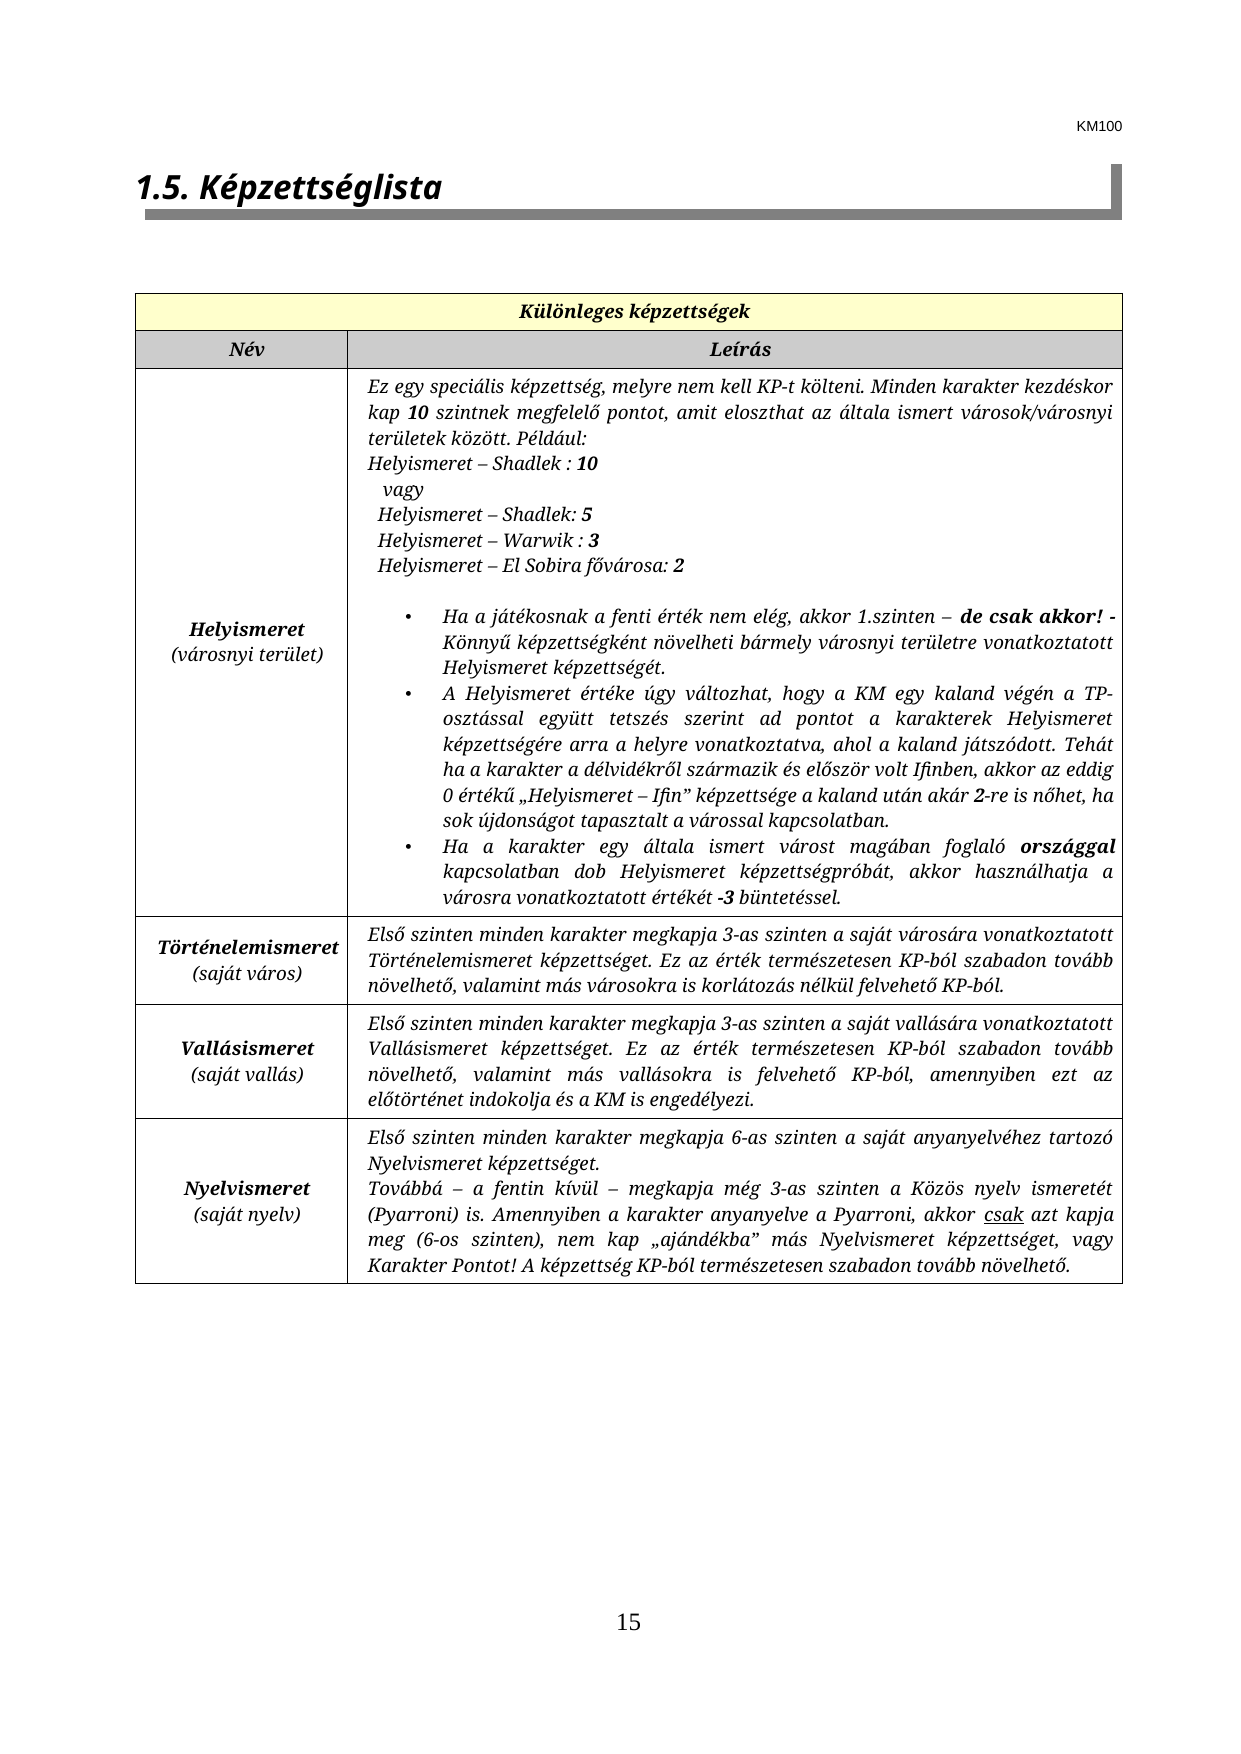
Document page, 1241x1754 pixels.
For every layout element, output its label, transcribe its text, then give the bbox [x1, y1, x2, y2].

table_cell Első szinten minden karakter megkapja 3-as szinten a saját vallására vonatkoztatott Vallásismeret képzettséget. Ez az érték természetesen KP-ból szabadon tovább növelhető, valamint más vallásokra is felvehető KP-ból, amennyiben ezt az előtörténet indokolja és a KM is engedélyezi. [348, 1005, 1122, 1118]
table_cell Történelemismeret (saját város) [136, 917, 347, 1004]
table_cell Helyismeret (városnyi terület) [136, 369, 347, 916]
table_cell Leírás [348, 331, 1122, 368]
table_cell Név [136, 331, 347, 368]
table_cell Vallásismeret (saját vallás) [136, 1005, 347, 1118]
table_header Különleges képzettségek [136, 294, 1122, 330]
table_cell Első szinten minden karakter megkapja 3-as szinten a saját városára vonatkoztatott Történelemismeret képzettséget. Ez az érték természetesen KP-ból szabadon tovább növelhető, valamint más városokra is korlátozás nélkül felvehető KP-ból. [348, 917, 1122, 1004]
table_cell Ez egy speciális képzettség, melyre nem kell KP-t költeni. Minden karakter kezdéskor kap 10 szintnek megfelelő pontot, amit eloszthat az általa ismert városok/városnyi területek között. Például: Helyismeret – Shadlek : 10 vagy Helyismeret – Shadlek: 5 Helyismeret – Warwik : 3 Helyismeret – El Sobira fővárosa: 2 Ha a játékosnak a fenti érték nem elég, akkor 1.szinten – de csak akkor! - Könnyű képzettségként növelheti bármely városnyi területre vonatkoztatott Helyismeret képzettségét. A Helyismeret értéke úgy változhat, hogy a KM egy kaland végén a TP-osztással együtt tetszés szerint ad pontot a karakterek Helyismeret képzettségére arra a helyre vonatkoztatva, ahol a kaland játszódott. Tehát ha a karakter a délvidékről származik és először volt Ifinben, akkor az eddig 0 értékű „Helyismeret – Ifin” képzettsége a kaland után akár 2-re is nőhet, ha sok újdonságot tapasztalt a várossal kapcsolatban. Ha a karakter egy általa ismert várost magában foglaló országgal kapcsolatban dob Helyismeret képzettségpróbát, akkor használhatja a városra vonatkoztatott értékét -3 büntetéssel. [348, 369, 1122, 916]
table_cell Nyelvismeret (saját nyelv) [136, 1119, 347, 1283]
table_cell Első szinten minden karakter megkapja 6-as szinten a saját anyanyelvéhez tartozó Nyelvismeret képzettséget. Továbbá – a fentin kívül – megkapja még 3-as szinten a Közös nyelv ismeretét (Pyarroni) is. Amennyiben a karakter anyanyelve a Pyarroni, akkor csak azt kapja meg (6-os szinten), nem kap „ajándékba” más Nyelvismeret képzettséget, vagy Karakter Pontot! A képzettség KP-ból természetesen szabadon tovább növelhető. [348, 1119, 1122, 1283]
subtitle Képzettséglista [134, 164, 1111, 209]
